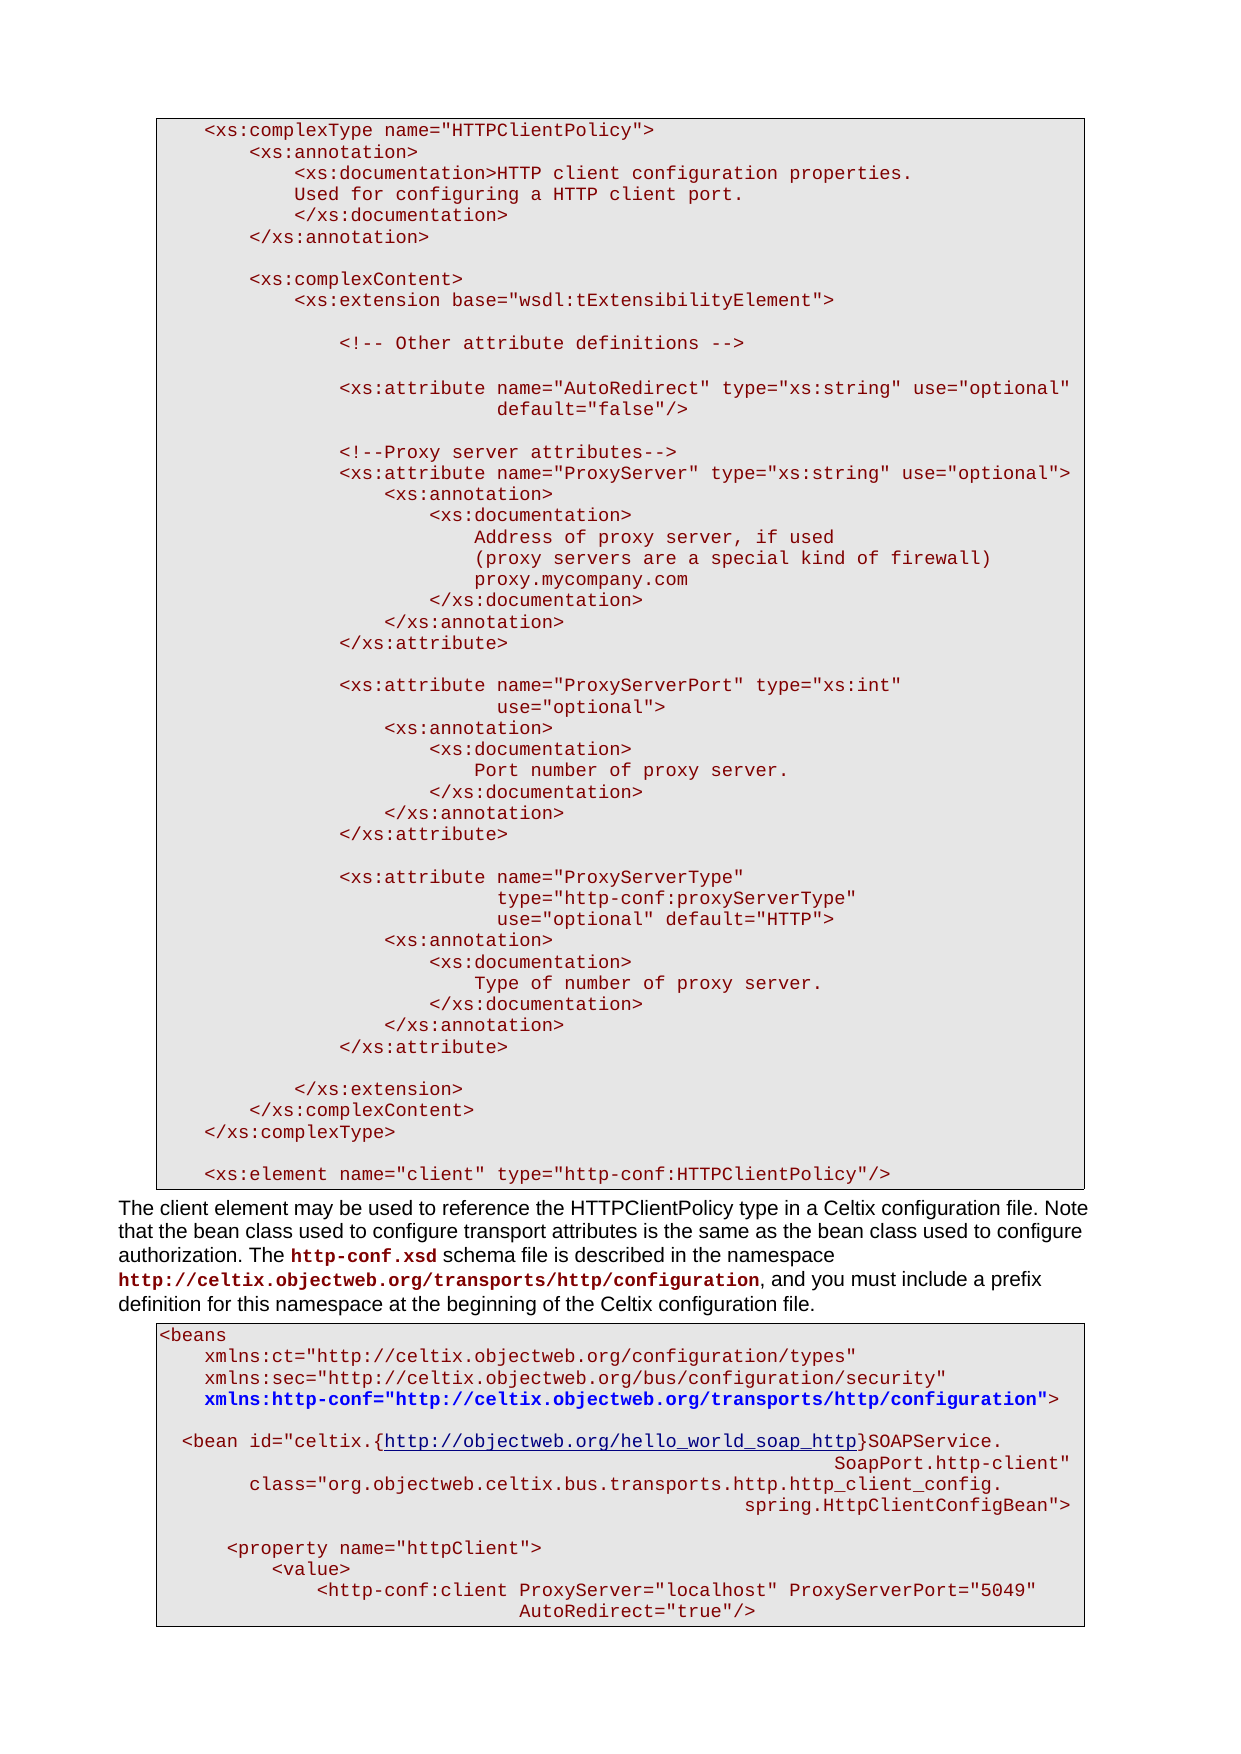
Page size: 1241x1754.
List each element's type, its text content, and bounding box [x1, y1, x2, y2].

text <xs:element name="client" type="http-conf:HTTPClientPolicy"/> [157, 1162, 1084, 1189]
text Port number of proxy server. [157, 758, 1084, 779]
text <beans [157, 1324, 1084, 1344]
text </xs:annotation> [157, 801, 1084, 822]
text </xs:complexType> [157, 1119, 1084, 1141]
text proxy.mycompany.com [157, 567, 1084, 588]
text <xs:annotation> [157, 139, 1084, 161]
text <xs:annotation> [157, 716, 1084, 737]
text <!--Proxy server attributes--> [157, 439, 1084, 461]
text <xs:documentation> [157, 503, 1084, 524]
text </xs:documentation> [157, 779, 1084, 801]
text <property name="httpClient"> [157, 1535, 1084, 1557]
text </xs:attribute> [157, 631, 1084, 652]
text </xs:extension> [157, 1077, 1084, 1098]
text The client element may be used to reference the HTTPClientPolicy type in a Celtix configuration file. Note that the bean class used to configure transport attributes is the same as the bean class used to configure authorization. The http-conf.xsd schema file is described in the namespace http://celtix.objectweb.org/transports/http/configuration, and you must include a prefix definition for this namespace at the beginning of the Celtix configuration file. [118, 1197, 1122, 1315]
text </xs:attribute> [157, 1034, 1084, 1056]
text </xs:annotation> [157, 224, 1084, 246]
text </xs:complexContent> [157, 1098, 1084, 1119]
text xmlns:sec="http://celtix.objectweb.org/bus/configuration/security" [157, 1365, 1084, 1387]
text <xs:complexContent> [157, 267, 1084, 288]
text spring.HttpClientConfigBean"> [157, 1493, 1084, 1514]
text </xs:documentation> [157, 992, 1084, 1013]
text SoapPort.http-client" [157, 1450, 1084, 1472]
text </xs:annotation> [157, 1013, 1084, 1034]
text default="false"/> [157, 397, 1084, 418]
text <xs:attribute name="ProxyServer" type="xs:string" use="optional"> [157, 461, 1084, 482]
text <xs:complexType name="HTTPClientPolicy"> [157, 119, 1084, 139]
text <xs:annotation> [157, 928, 1084, 949]
text type="http-conf:proxyServerType" [157, 886, 1084, 907]
text <xs:attribute name="AutoRedirect" type="xs:string" use="optional" [157, 376, 1084, 397]
text <xs:documentation>HTTP client configuration properties. [157, 161, 1084, 182]
text </xs:attribute> [157, 822, 1084, 843]
text </xs:documentation> [157, 588, 1084, 609]
text </xs:annotation> [157, 609, 1084, 631]
text <xs:attribute name="ProxyServerPort" type="xs:int" [157, 673, 1084, 694]
text <http-conf:client ProxyServer="localhost" ProxyServerPort="5049" [157, 1578, 1084, 1599]
text <xs:annotation> [157, 482, 1084, 503]
text <xs:attribute name="ProxyServerType" [157, 864, 1084, 886]
text class="org.objectweb.celtix.bus.transports.http.http_client_config. [157, 1472, 1084, 1493]
text <value> [157, 1557, 1084, 1578]
text <xs:extension base="wsdl:tExtensibilityElement"> [157, 288, 1084, 309]
text Address of proxy server, if used [157, 524, 1084, 546]
text <!-- Other attribute definitions --> [157, 331, 1084, 352]
text xmlns:http-conf="http://celtix.objectweb.org/transports/http/configuration"> [157, 1387, 1084, 1408]
text (proxy servers are a special kind of firewall) [157, 546, 1084, 567]
text <xs:documentation> [157, 737, 1084, 758]
text </xs:documentation> [157, 203, 1084, 224]
text <xs:documentation> [157, 949, 1084, 971]
text AutoRedirect="true"/> [157, 1599, 1084, 1626]
text <bean id="celtix.{http://objectweb.org/hello_world_soap_http}SOAPService. [157, 1429, 1084, 1450]
text Type of number of proxy server. [157, 971, 1084, 992]
text Used for configuring a HTTP client port. [157, 182, 1084, 203]
text use="optional"> [157, 694, 1084, 716]
text use="optional" default="HTTP"> [157, 907, 1084, 928]
text xmlns:ct="http://celtix.objectweb.org/configuration/types" [157, 1344, 1084, 1365]
